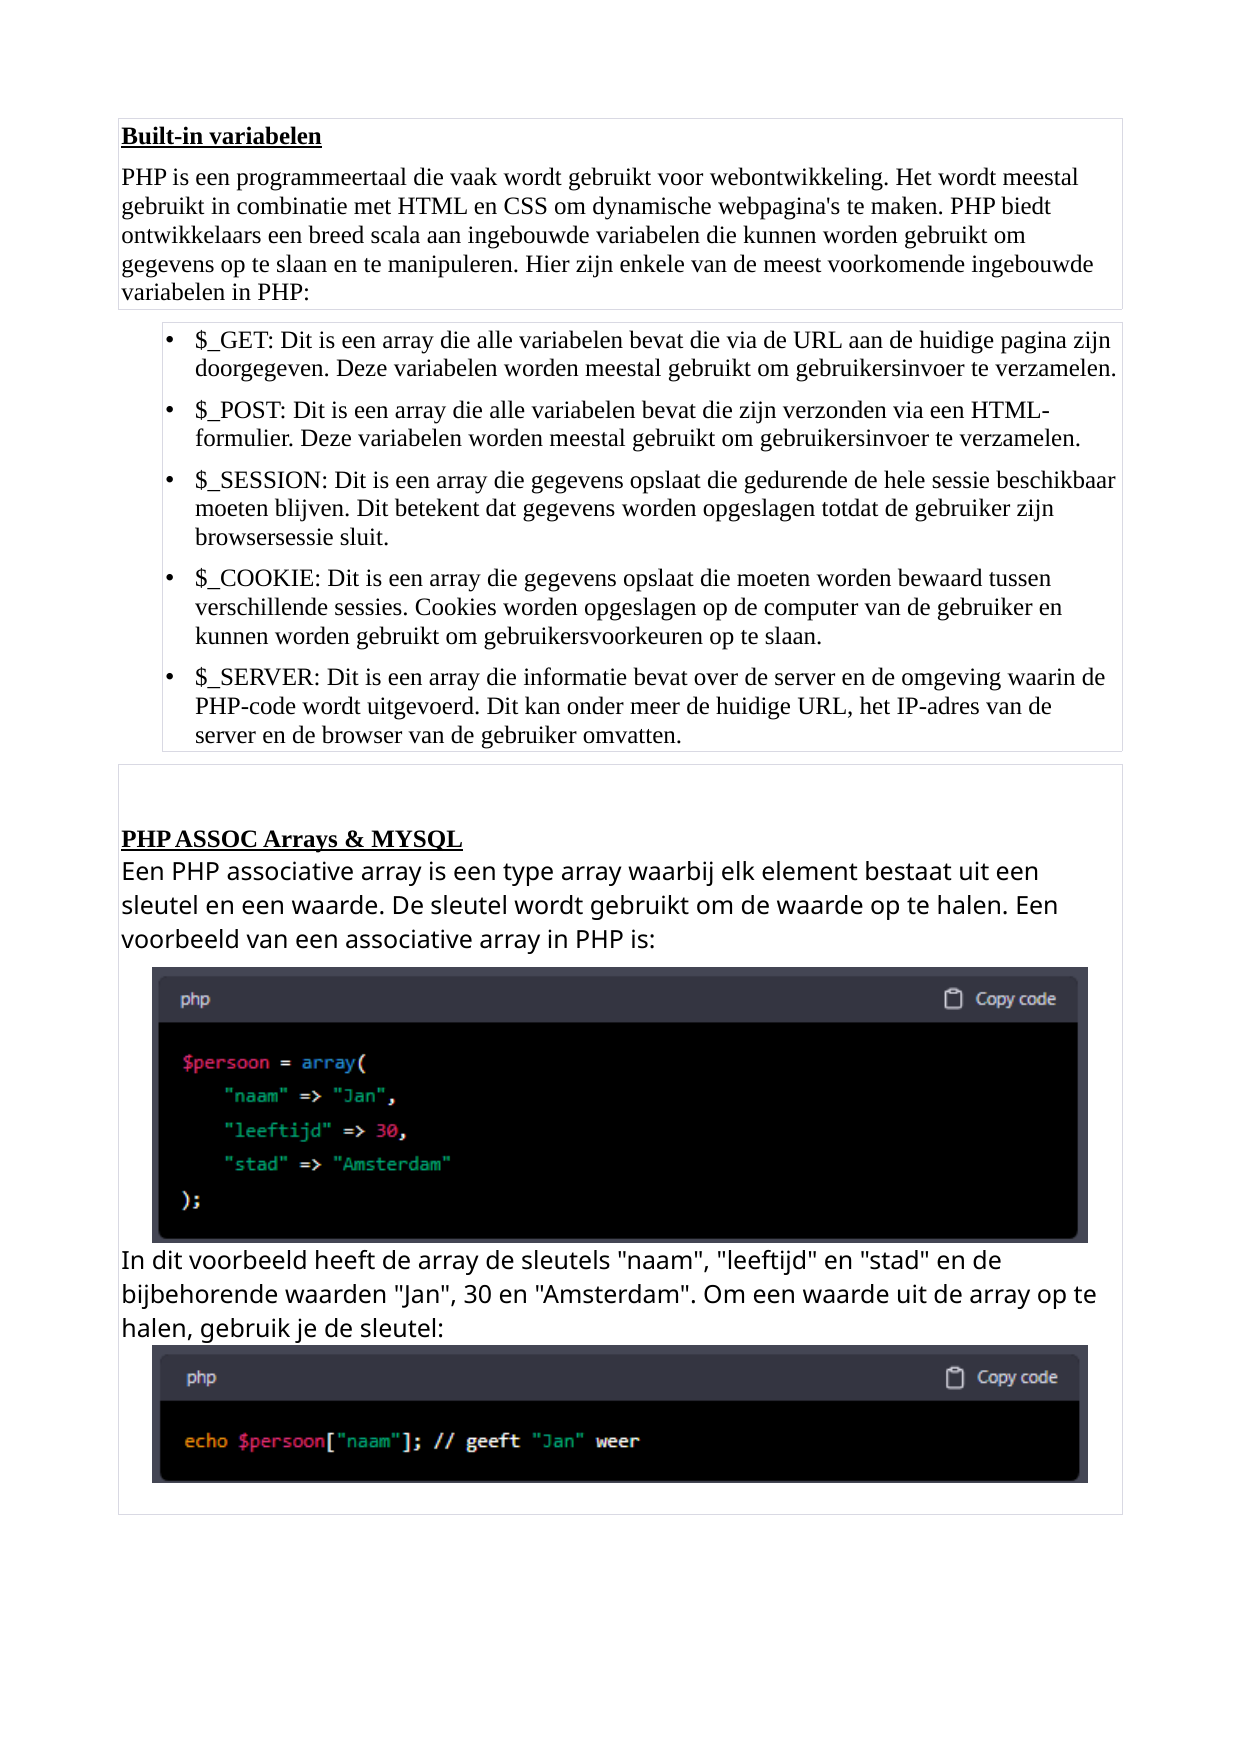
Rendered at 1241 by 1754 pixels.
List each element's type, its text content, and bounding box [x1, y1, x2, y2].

text In dit voorbeeld heeft de array de sleutels "naam", "leeftijd" en "stad" en de bijbehorende waarden "Jan", 30 en "Amsterdam". Om een waarde uit de array op te halen, gebruik je de sleutel: [119, 965, 1122, 1345]
text PHP is een programmeertaal die vaak wordt gebruikt voor webontwikkeling. Het wordt meestal gebruikt in combinatie met HTML en CSS om dynamische webpagina's te maken. PHP biedt ontwikkelaars een breed scala aan ingebouwde variabelen die kunnen worden gebruikt om gegevens op te slaan en te manipuleren. Hier zijn enkele van de meest voorkomende ingebouwde variabelen in PHP: [119, 159, 1122, 309]
text PHP ASSOC Arrays & MYSQL Een PHP associative array is een type array waarbij elk element bestaat uit een sleutel en een waarde. De sleutel wordt gebruikt om de waarde op te halen. Een voorbeeld van een associative array in PHP is: [119, 765, 1122, 955]
list $_GET: Dit is een array die alle variabelen bevat die via de URL aan de huidige pagina zijn doorgegeven. Deze variabelen worden meestal gebruikt om gebruikersinvoer te verzamelen. [163, 323, 1122, 382]
list $_SESSION: Dit is een array die gegevens opslaat die gedurende de hele sessie beschikbaar moeten blijven. Dit betekent dat gegevens worden opgeslagen totdat de gebruiker zijn browsersessie sluit. [163, 462, 1122, 551]
list $_POST: Dit is een array die alle variabelen bevat die zijn verzonden via een HTML-formulier. Deze variabelen worden meestal gebruikt om gebruikersinvoer te verzamelen. [163, 392, 1122, 452]
text Built-in variabelen [119, 119, 1122, 150]
list $_SERVER: Dit is een array die informatie bevat over de server en de omgeving waarin de PHP-code wordt uitgevoerd. Dit kan onder meer de huidige URL, het IP-adres van de server en de browser van de gebruiker omvatten. [163, 659, 1122, 751]
list $_COOKIE: Dit is een array die gegevens opslaat die moeten worden bewaard tussen verschillende sessies. Cookies worden opgeslagen op de computer van de gebruiker en kunnen worden gebruikt om gebruikersvoorkeuren op te slaan. [163, 560, 1122, 650]
